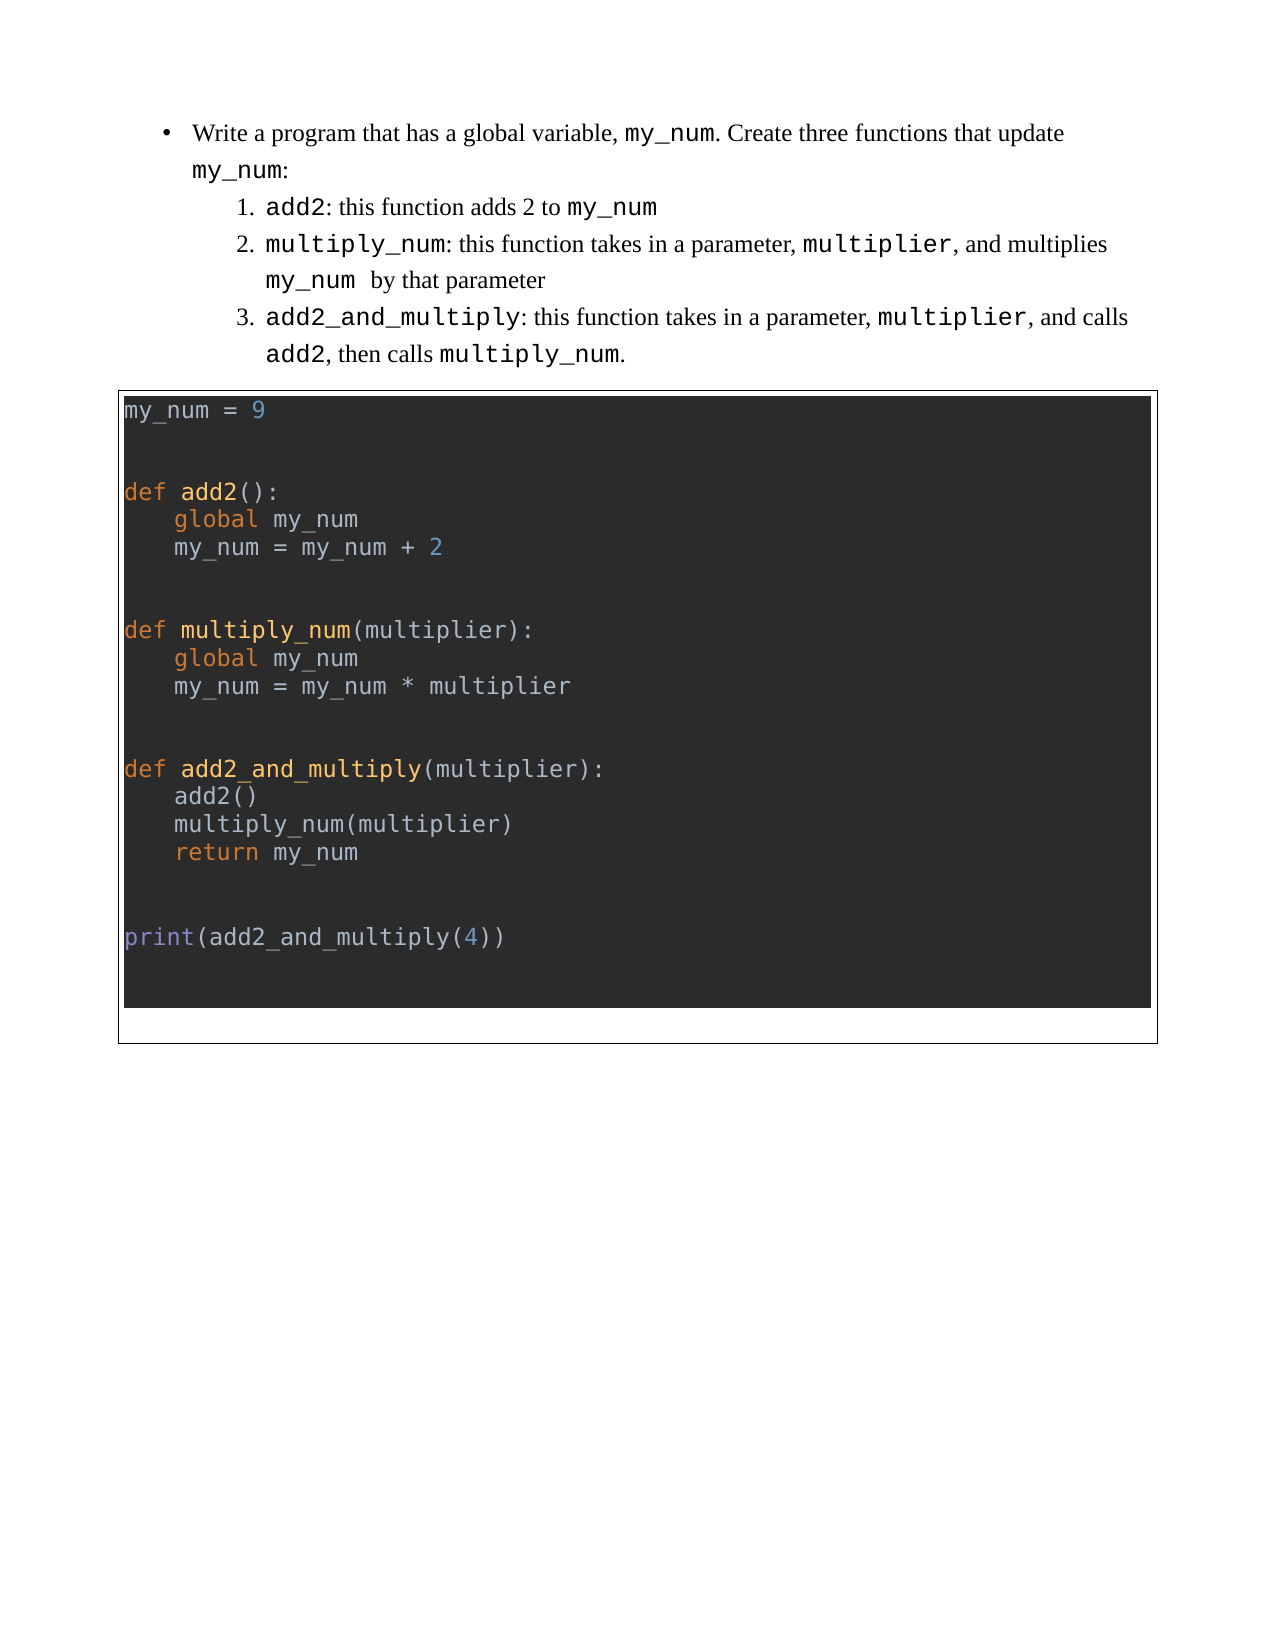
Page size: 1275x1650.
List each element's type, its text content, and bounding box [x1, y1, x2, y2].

list add2_and_multiply: this function takes in a parameter, multiplier, and calls add2, then calls multiply_num. [236, 302, 1157, 369]
table_header my_num = 9 def add2(): global my_num my_num = my_num + 2 def multiply_num(multiplier): global my_num my_num = my_num * multiplier def add2_and_multiply(multiplier): add2() multiply_num(multiplier) return my_num print(add2_and_multiply(4)) [119, 391, 1157, 1043]
list add2: this function adds 2 to my_num [236, 192, 1157, 222]
list multiply_num: this function takes in a parameter, multiplier, and multiplies my_num by that parameter [236, 229, 1157, 296]
list Write a program that has a global variable, my_num. Create three functions that update my_num: [162, 118, 1157, 186]
